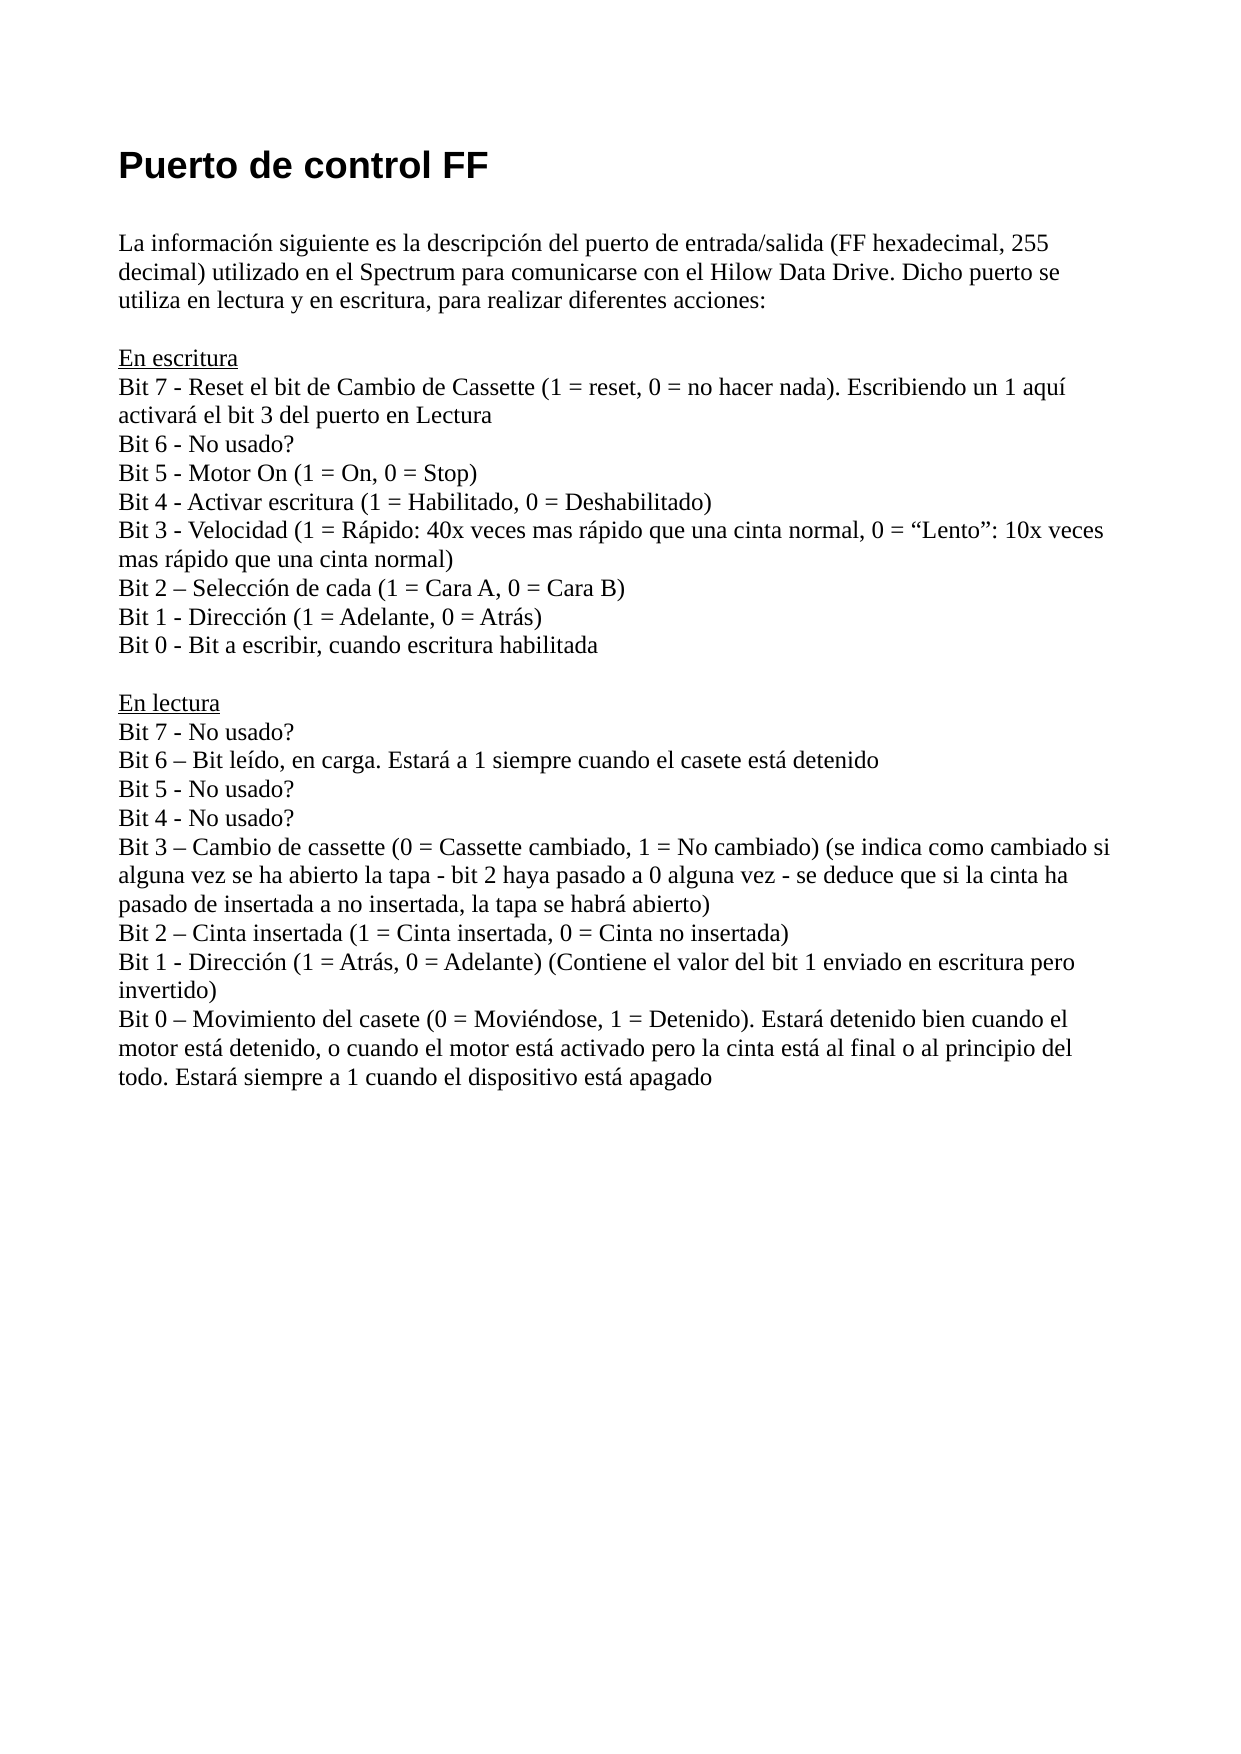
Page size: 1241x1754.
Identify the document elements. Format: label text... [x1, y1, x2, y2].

subtitle Puerto de control FF [118, 143, 1122, 187]
text Bit 3 – Cambio de cassette (0 = Cassette cambiado, 1 = No cambiado) (se indica como cambiado si alguna vez se ha abierto la tapa - bit 2 haya pasado a 0 alguna vez - se deduce que si la cinta ha pasado de insertada a no insertada, la tapa se habrá abierto) [118, 832, 1122, 918]
text Bit 7 - No usado? [118, 717, 1122, 746]
text En escritura [118, 343, 1122, 372]
text Bit 1 - Dirección (1 = Atrás, 0 = Adelante) (Contiene el valor del bit 1 enviado en escritura pero invertido) [118, 947, 1122, 1004]
text Bit 6 - No usado? [118, 429, 1122, 458]
text Bit 4 - Activar escritura (1 = Habilitado, 0 = Deshabilitado) [118, 487, 1122, 516]
text Bit 4 - No usado? [118, 803, 1122, 832]
text Bit 7 - Reset el bit de Cambio de Cassette (1 = reset, 0 = no hacer nada). Escribiendo un 1 aquí activará el bit 3 del puerto en Lectura [118, 372, 1122, 429]
text Bit 3 - Velocidad (1 = Rápido: 40x veces mas rápido que una cinta normal, 0 = “Lento”: 10x veces mas rápido que una cinta normal) [118, 516, 1122, 573]
text Bit 1 - Dirección (1 = Adelante, 0 = Atrás) [118, 602, 1122, 631]
text Bit 2 – Cinta insertada (1 = Cinta insertada, 0 = Cinta no insertada) [118, 918, 1122, 947]
text Bit 2 – Selección de cada (1 = Cara A, 0 = Cara B) [118, 573, 1122, 602]
text La información siguiente es la descripción del puerto de entrada/salida (FF hexadecimal, 255 decimal) utilizado en el Spectrum para comunicarse con el Hilow Data Drive. Dicho puerto se utiliza en lectura y en escritura, para realizar diferentes acciones: [118, 228, 1122, 314]
text Bit 0 – Movimiento del casete (0 = Moviéndose, 1 = Detenido). Estará detenido bien cuando el motor está detenido, o cuando el motor está activado pero la cinta está al final o al principio del todo. Estará siempre a 1 cuando el dispositivo está apagado [118, 1004, 1122, 1091]
text Bit 0 - Bit a escribir, cuando escritura habilitada [118, 631, 1122, 659]
text En lectura [118, 688, 1122, 717]
text Bit 5 - No usado? [118, 774, 1122, 803]
text Bit 5 - Motor On (1 = On, 0 = Stop) [118, 458, 1122, 487]
text Bit 6 – Bit leído, en carga. Estará a 1 siempre cuando el casete está detenido [118, 746, 1122, 774]
